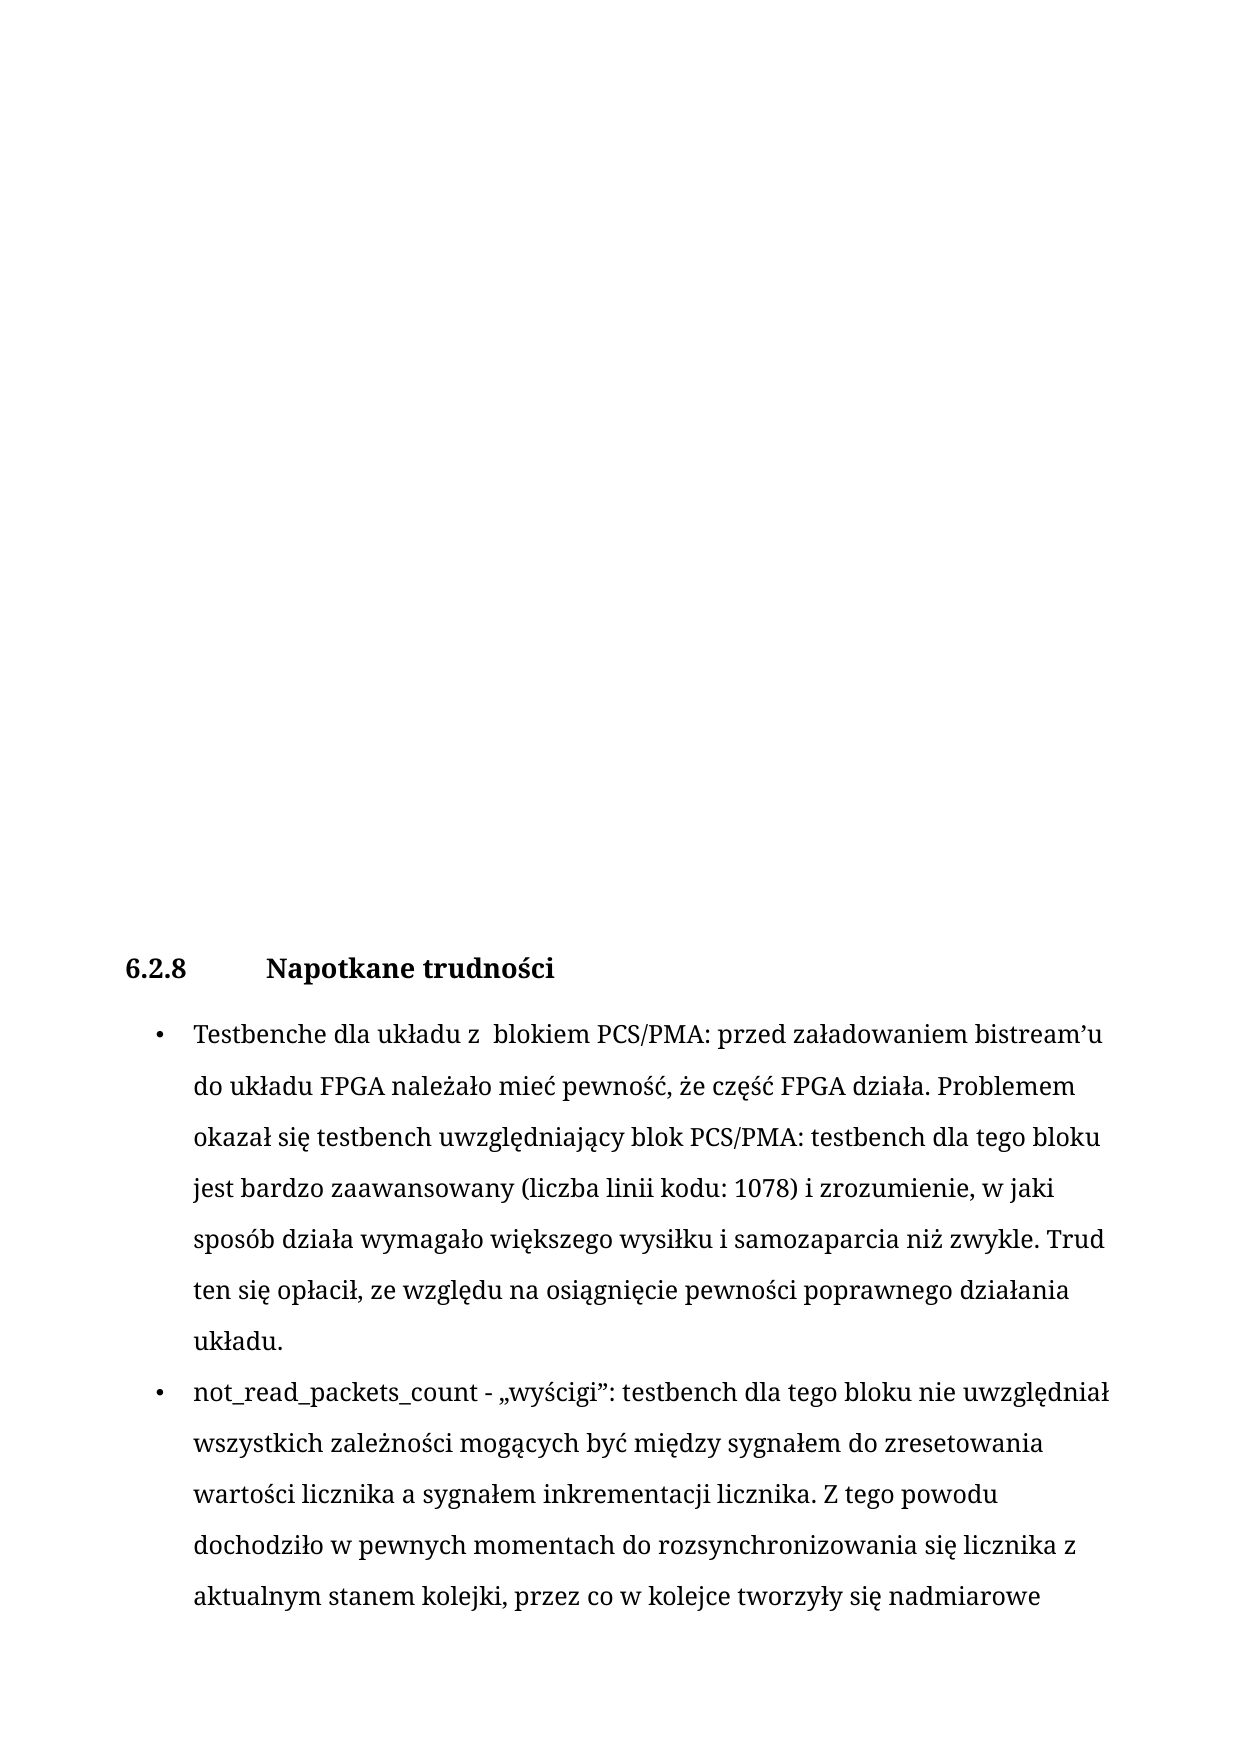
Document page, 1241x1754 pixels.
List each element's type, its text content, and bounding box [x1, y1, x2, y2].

list not_read_packets_count - „wyścigi”: testbench dla tego bloku nie uwzględniał wszystkich zależności mogących być między sygnałem do zresetowania wartości licznika a sygnałem inkrementacji licznika. Z tego powodu dochodziło w pewnych momentach do rozsynchronizowania się licznika z aktualnym stanem kolejki, przez co w kolejce tworzyły się nadmiarowe [156, 1374, 1122, 1613]
list Testbenche dla układu z blokiem PCS/PMA: przed załadowaniem bistream’u do układu FPGA należało mieć pewność, że część FPGA działa. Problemem okazał się testbench uwzględniający blok PCS/PMA: testbench dla tego bloku jest bardzo zaawansowany (liczba linii kodu: 1078) i zrozumienie, w jaki sposób działa wymagało większego wysiłku i samozaparcia niż zwykle. Trud ten się opłacił, ze względu na osiągnięcie pewności poprawnego działania układu. [156, 1017, 1122, 1357]
subtitle Napotkane trudności [118, 949, 1122, 986]
